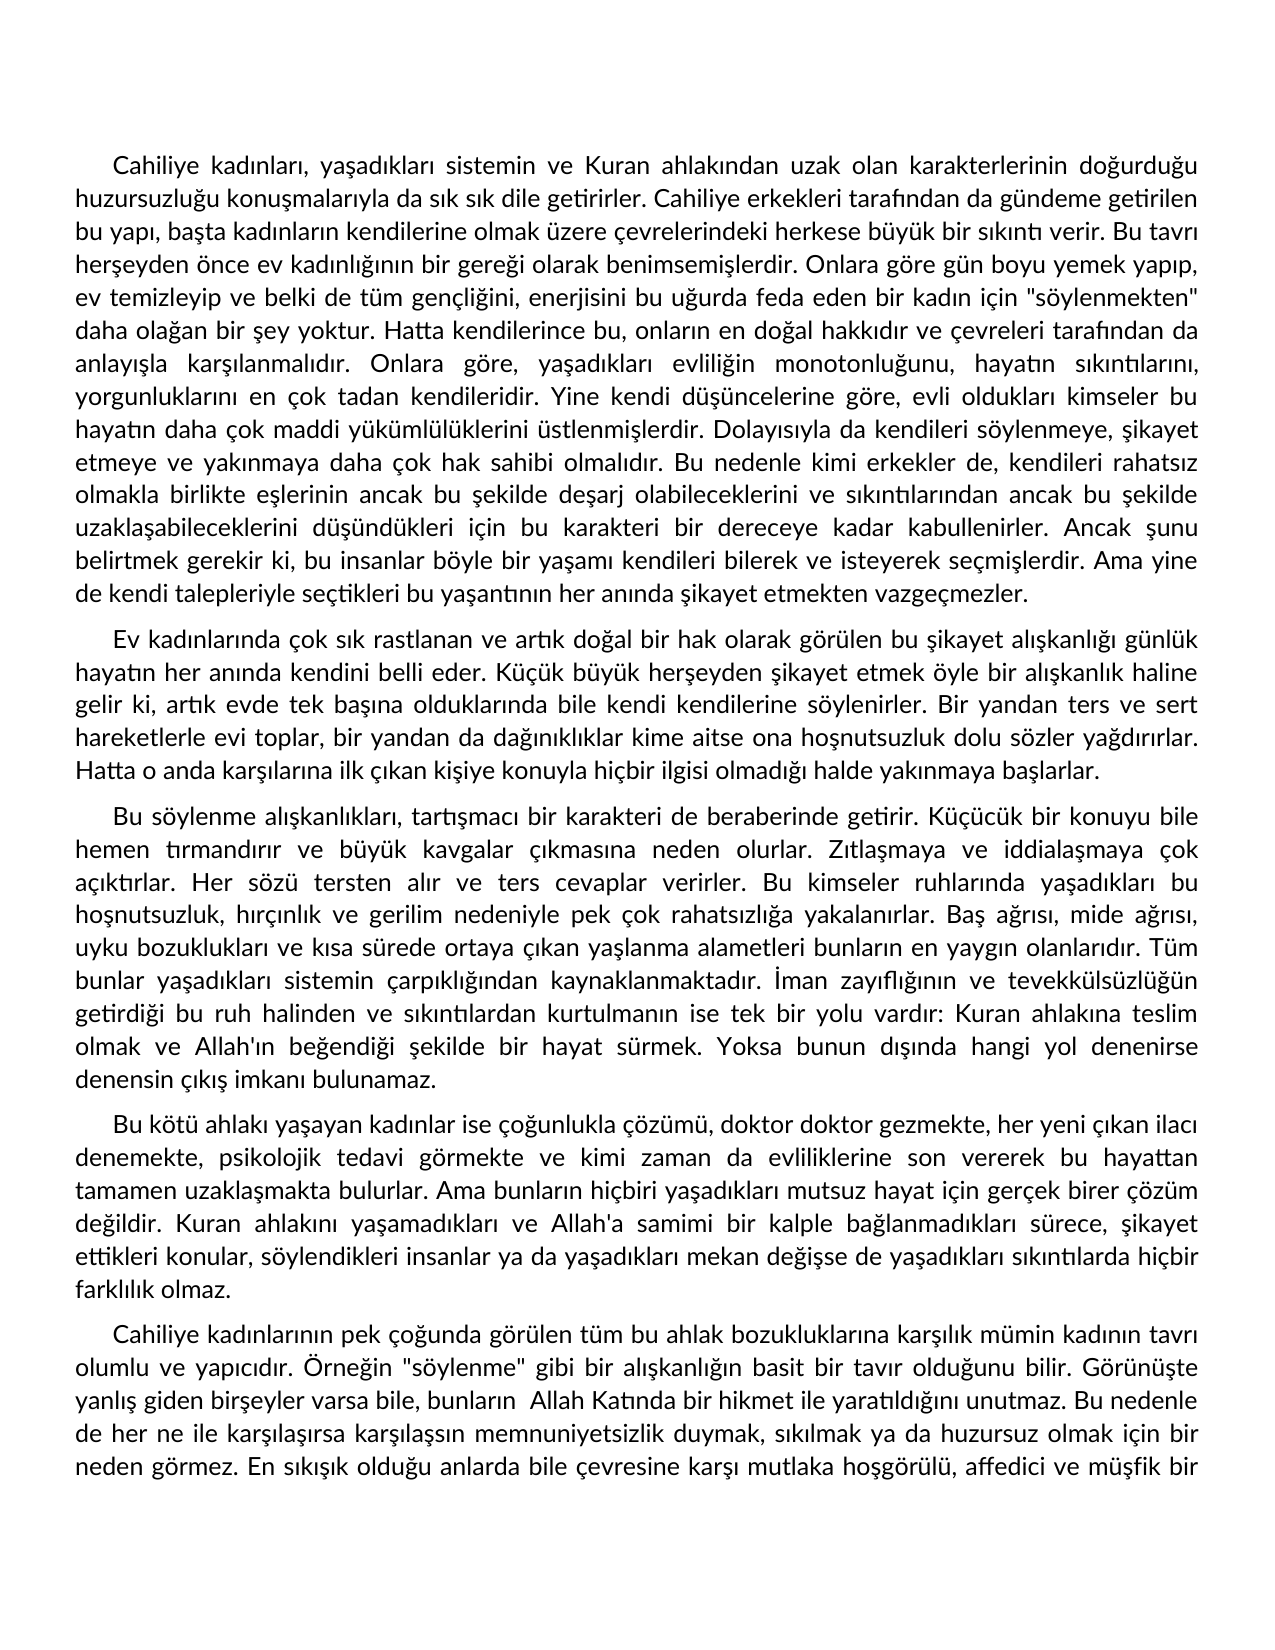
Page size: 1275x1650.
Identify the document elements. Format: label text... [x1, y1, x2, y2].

text Bu söylenme alışkanlıkları, tartışmacı bir karakteri de beraberinde getirir. Küçücük bir konuyu bile hemen tırmandırır ve büyük kavgalar çıkmasına neden olurlar. Zıtlaşmaya ve iddialaşmaya çok açıktırlar. Her sözü tersten alır ve ters cevaplar verirler. Bu kimseler ruhlarında yaşadıkları bu hoşnutsuzluk, hırçınlık ve gerilim nedeniyle pek çok rahatsızlığa yakalanırlar. Baş ağrısı, mide ağrısı, uyku bozuklukları ve kısa sürede ortaya çıkan yaşlanma alametleri bunların en yaygın olanlarıdır. Tüm bunlar yaşadıkları sistemin çarpıklığından kaynaklanmaktadır. İman zayıflığının ve tevekkülsüzlüğün getirdiği bu ruh halinden ve sıkıntılardan kurtulmanın ise tek bir yolu vardır: Kuran ahlakına teslim olmak ve Allah'ın beğendiği şekilde bir hayat sürmek. Yoksa bunun dışında hangi yol denenirse denensin çıkış imkanı bulunamaz. [75, 800, 1200, 1094]
text Bu kötü ahlakı yaşayan kadınlar ise çoğunlukla çözümü, doktor doktor gezmekte, her yeni çıkan ilacı denemekte, psikolojik tedavi görmekte ve kimi zaman da evliliklerine son vererek bu hayattan tamamen uzaklaşmakta bulurlar. Ama bunların hiçbiri yaşadıkları mutsuz hayat için gerçek birer çözüm değildir. Kuran ahlakını yaşamadıkları ve Allah'a samimi bir kalple bağlanmadıkları sürece, şikayet ettikleri konular, söylendikleri insanlar ya da yaşadıkları mekan değişse de yaşadıkları sıkıntılarda hiçbir farklılık olmaz. [75, 1109, 1200, 1304]
text Cahiliye kadınlarının pek çoğunda görülen tüm bu ahlak bozukluklarına karşılık mümin kadının tavrı olumlu ve yapıcıdır. Örneğin "söylenme" gibi bir alışkanlığın basit bir tavır olduğunu bilir. Görünüşte yanlış giden birşeyler varsa bile, bunların Allah Katında bir hikmet ile yaratıldığını unutmaz. Bu nedenle de her ne ile karşılaşırsa karşılaşsın memnuniyetsizlik duymak, sıkılmak ya da huzursuz olmak için bir neden görmez. En sıkışık olduğu anlarda bile çevresine karşı mutlaka hoşgörülü, affedici ve müşfik bir [75, 1319, 1200, 1481]
text Ev kadınlarında çok sık rastlanan ve artık doğal bir hak olarak görülen bu şikayet alışkanlığı günlük hayatın her anında kendini belli eder. Küçük büyük herşeyden şikayet etmek öyle bir alışkanlık haline gelir ki, artık evde tek başına olduklarında bile kendi kendilerine söylenirler. Bir yandan ters ve sert hareketlerle evi toplar, bir yandan da dağınıklıklar kime aitse ona hoşnutsuzluk dolu sözler yağdırırlar. Hatta o anda karşılarına ilk çıkan kişiye konuyla hiçbir ilgisi olmadığı halde yakınmaya başlarlar. [75, 623, 1200, 785]
text Cahiliye kadınları, yaşadıkları sistemin ve Kuran ahlakından uzak olan karakterlerinin doğurduğu huzursuzluğu konuşmalarıyla da sık sık dile getirirler. Cahiliye erkekleri tarafından da gündeme getirilen bu yapı, başta kadınların kendilerine olmak üzere çevrelerindeki herkese büyük bir sıkıntı verir. Bu tavrı herşeyden önce ev kadınlığının bir gereği olarak benimsemişlerdir. Onlara göre gün boyu yemek yapıp, ev temizleyip ve belki de tüm gençliğini, enerjisini bu uğurda feda eden bir kadın için "söylenmekten" daha olağan bir şey yoktur. Hatta kendilerince bu, onların en doğal hakkıdır ve çevreleri tarafından da anlayışla karşılanmalıdır. Onlara göre, yaşadıkları evliliğin monotonluğunu, hayatın sıkıntılarını, yorgunluklarını en çok tadan kendileridir. Yine kendi düşüncelerine göre, evli oldukları kimseler bu hayatın daha çok maddi yükümlülüklerini üstlenmişlerdir. Dolayısıyla da kendileri söylenmeye, şikayet etmeye ve yakınmaya daha çok hak sahibi olmalıdır. Bu nedenle kimi erkekler de, kendileri rahatsız olmakla birlikte eşlerinin ancak bu şekilde deşarj olabileceklerini ve sıkıntılarından ancak bu şekilde uzaklaşabileceklerini düşündükleri için bu karakteri bir dereceye kadar kabullenirler. Ancak şunu belirtmek gerekir ki, bu insanlar böyle bir yaşamı kendileri bilerek ve isteyerek seçmişlerdir. Ama yine de kendi talepleriyle seçtikleri bu yaşantının her anında şikayet etmekten vazgeçmezler. [75, 150, 1200, 608]
